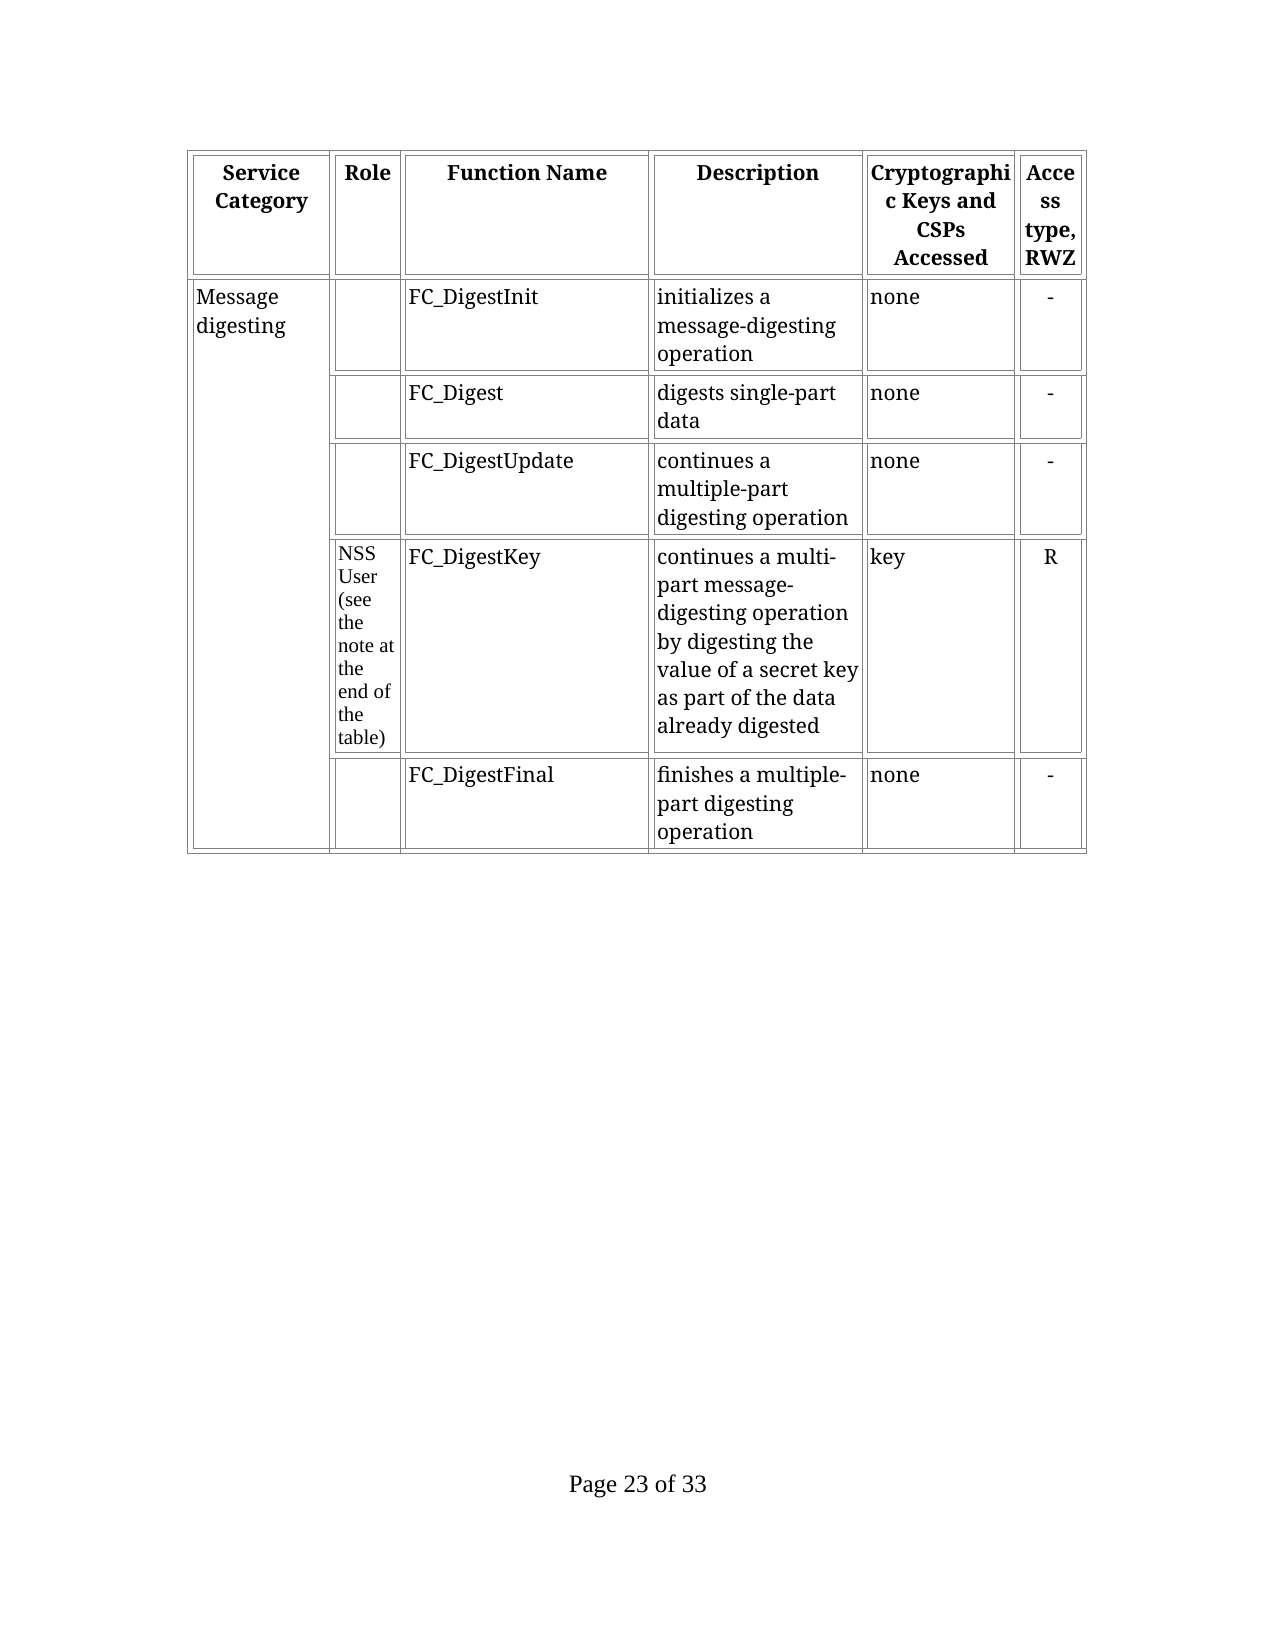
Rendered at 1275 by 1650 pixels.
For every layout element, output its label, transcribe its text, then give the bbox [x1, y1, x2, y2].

table_cell NSS User (see the note at the end of the table) [330, 540, 400, 758]
table_cell - [1015, 444, 1086, 539]
table_cell none [868, 759, 1014, 848]
table_header FC_DigestInit [401, 280, 648, 375]
table_header [336, 280, 400, 370]
table_cell key [863, 540, 1014, 758]
table_header Access type, RWZ [1015, 151, 1086, 279]
table_cell [330, 759, 335, 848]
table_cell - [1015, 759, 1020, 848]
table_cell - [1021, 759, 1081, 848]
table_cell FC_Digest [401, 376, 648, 443]
table_cell Message digesting [188, 280, 329, 853]
table_header Role [330, 151, 400, 279]
table_cell finishes a multiple-part digesting operation [655, 759, 862, 848]
table_cell FC_DigestUpdate [401, 444, 648, 539]
table_cell none [863, 444, 1014, 539]
table_cell continues a multi-part message-digesting operation by digesting the value of a secret key as part of the data already digested [649, 540, 862, 758]
table_cell R [1015, 540, 1086, 758]
table_cell - [1015, 376, 1086, 443]
table_header Description [649, 151, 862, 279]
table_cell continues a multiple-part digesting operation [649, 444, 862, 539]
table_cell [330, 444, 400, 539]
table_header none [863, 280, 1014, 375]
table_cell digests single-part data [649, 376, 862, 443]
table_cell [336, 444, 400, 534]
table_cell FC_DigestFinal [406, 759, 648, 848]
table_cell [330, 376, 400, 443]
table_cell [401, 849, 648, 853]
table_header Cryptographic Keys and CSPs Accessed [863, 151, 1014, 279]
table_cell [330, 849, 400, 853]
table_cell [336, 759, 400, 848]
table_cell [401, 759, 405, 848]
table_header [330, 280, 400, 375]
table_cell none [863, 376, 1014, 443]
table_cell - [1015, 849, 1086, 853]
table_cell - [1082, 759, 1086, 848]
table_header Service Category [188, 151, 329, 279]
table_header Function Name [401, 151, 648, 279]
table_cell [336, 376, 400, 438]
table_header initializes a message-digesting operation [649, 280, 862, 375]
table_header - [1015, 280, 1086, 375]
table_cell [863, 759, 867, 848]
table_cell FC_DigestKey [401, 540, 648, 758]
table_cell [863, 849, 1014, 853]
